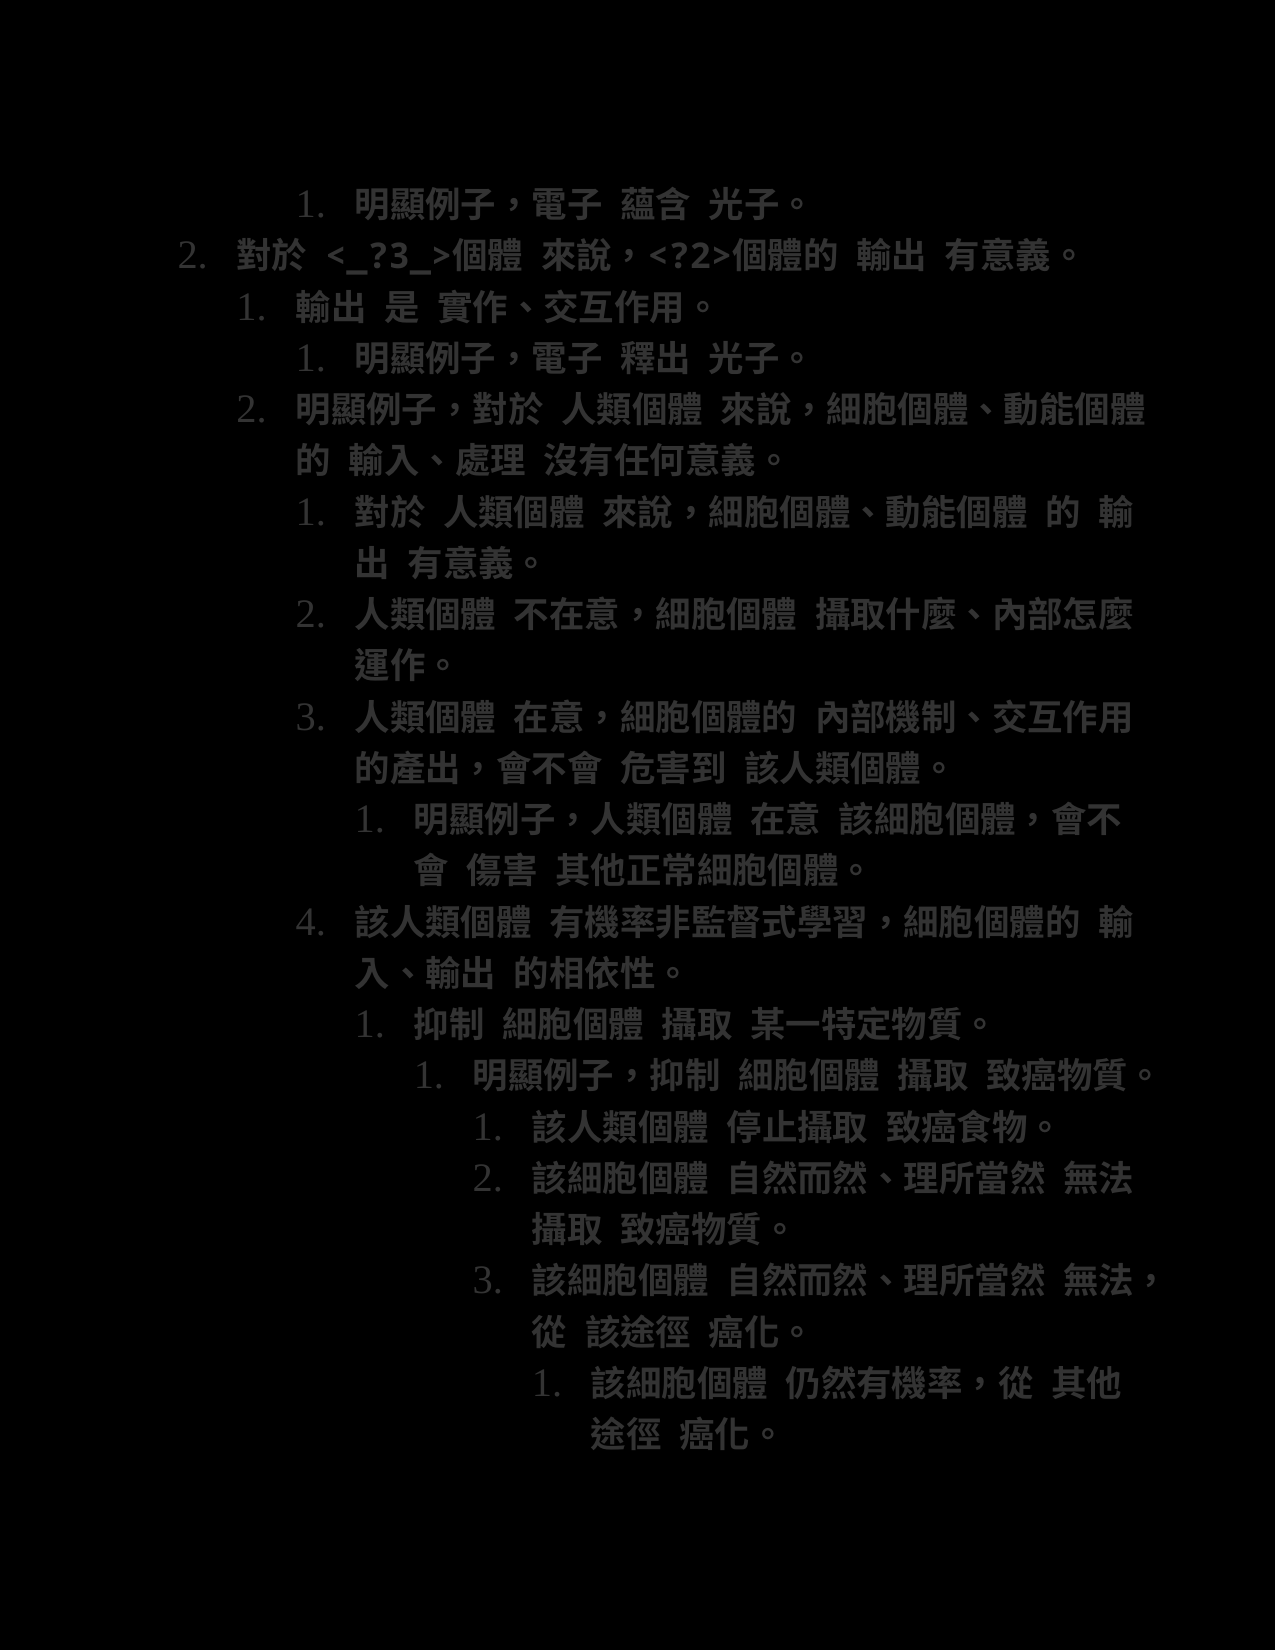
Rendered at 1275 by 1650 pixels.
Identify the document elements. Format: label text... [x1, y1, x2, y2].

list 該細胞個體 自然而然、理所當然 無法攝取 致癌物質。 [472, 1150, 1157, 1253]
list 抑制 細胞個體 攝取 某一特定物質。 [354, 996, 1157, 1048]
list 該人類個體 停止攝取 致癌食物。 [472, 1099, 1157, 1150]
list 該細胞個體 自然而然、理所當然 無法，從 該途徑 癌化。 [472, 1253, 1157, 1355]
list 對於 人類個體 來說，細胞個體、動能個體 的 輸出 有意義。 [295, 484, 1157, 586]
list 該細胞個體 仍然有機率，從 其他途徑 癌化。 [532, 1355, 1157, 1458]
list 明顯例子，抑制 細胞個體 攝取 致癌物質。 [413, 1048, 1157, 1099]
list 明顯例子，電子 釋出 光子。 [295, 330, 1157, 381]
list 明顯例子，人類個體 在意 該細胞個體，會不會 傷害 其他正常細胞個體。 [354, 791, 1157, 894]
list 人類個體 在意，細胞個體的 內部機制、交互作用 的產出，會不會 危害到 該人類個體。 [295, 689, 1157, 791]
list 對於 <_?3_>個體 來說，<?2>個體的 輸出 有意義。 [177, 228, 1157, 279]
list 輸出 是 實作、交互作用。 [236, 279, 1157, 330]
list 人類個體 不在意，細胞個體 攝取什麼、內部怎麼運作。 [295, 586, 1157, 689]
list 明顯例子，對於 人類個體 來說，細胞個體、動能個體 的 輸入、處理 沒有任何意義。 [236, 381, 1157, 484]
list 該人類個體 有機率非監督式學習，細胞個體的 輸入、輸出 的相依性。 [295, 894, 1157, 996]
list 明顯例子，電子 蘊含 光子。 [295, 176, 1157, 228]
